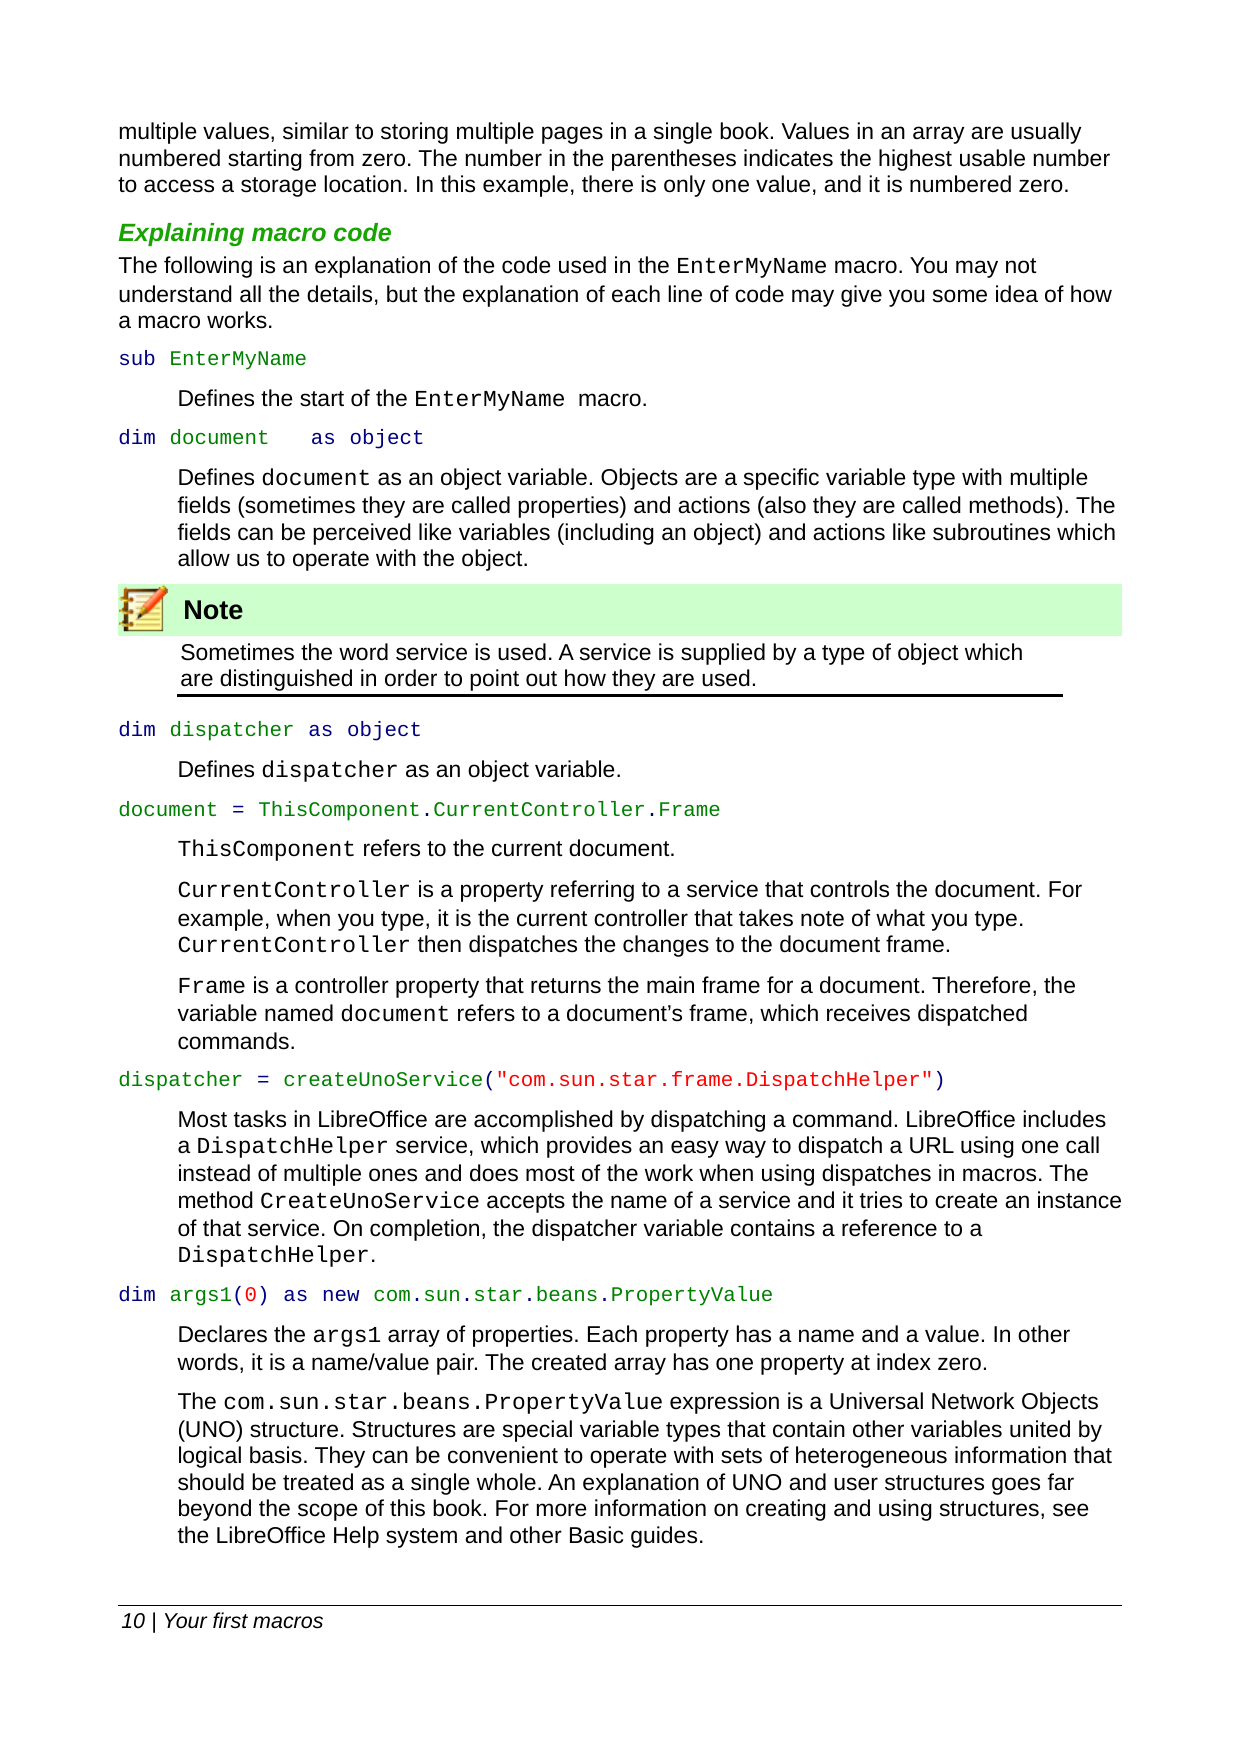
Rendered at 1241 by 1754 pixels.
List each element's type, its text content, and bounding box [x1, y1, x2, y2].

picture [119, 584, 170, 635]
subtitle Note [118, 584, 1122, 636]
text Defines document as an object variable. Objects are a specific variable type with multiple fields (sometimes they are called properties) and actions (also they are called methods). The fields can be perceived like variables (including an object) and actions like subroutines which allow us to operate with the object. [177, 464, 1122, 571]
text dim document as object [118, 425, 1122, 451]
text sub EnterMyName [118, 346, 1122, 372]
text ThisComponent refers to the current document. [177, 835, 1122, 864]
text Most tasks in LibreOffice are accomplished by dispatching a command. LibreOffice includes a DispatchHelper service, which provides an easy way to dispatch a URL using one call instead of multiple ones and does most of the work when using dispatches in macros. The method CreateUnoService accepts the name of a service and it tries to create an instance of that service. On completion, the dispatcher variable contains a reference to a DispatchHelper. [177, 1106, 1122, 1270]
text multiple values, similar to storing multiple pages in a single book. Values in an array are usually numbered starting from zero. The number in the parentheses indicates the highest usable number to access a storage location. In this example, there is only one value, and it is numbered zero. [118, 118, 1122, 197]
text dim dispatcher as object [118, 718, 1122, 743]
text CurrentController is a property referring to a service that controls the document. For example, when you type, it is the current controller that takes note of what you type. CurrentController then dispatches the changes to the document frame. [177, 876, 1122, 959]
text Declares the args1 array of properties. Each property has a name and a value. In other words, it is a name/value pair. The created array has one property at index zero. [177, 1321, 1122, 1375]
text Defines dispatcher as an object variable. [177, 756, 1122, 784]
text The com.sun.star.beans.PropertyValue expression is a Universal Network Objects (UNO) structure. Structures are special variable types that contain other variables united by logical basis. They can be convenient to operate with sets of heterogeneous information that should be treated as a single whole. An explanation of UNO and user structures goes far beyond the scope of this book. For more information on creating and using structures, see the LibreOffice Help system and other Basic guides. [177, 1388, 1122, 1548]
text document = ThisComponent.CurrentController.Frame [118, 797, 1122, 823]
text Frame is a controller property that returns the main frame for a document. Therefore, the variable named document refers to a document’s frame, which receives dispatched commands. [177, 972, 1122, 1055]
text Sometimes the word service is used. A service is supplied by a type of object which are distinguished in order to point out how they are used. [177, 636, 1063, 694]
subtitle Explaining macro code [118, 218, 1122, 247]
text dispatcher = createUnoService("com.sun.star.frame.DispatchHelper") [118, 1067, 1122, 1093]
text dim args1(0) as new com.sun.star.beans.PropertyValue [118, 1282, 1122, 1308]
text The following is an explanation of the code used in the EnterMyName macro. You may not understand all the details, but the explanation of each line of code may give you some idea of how a macro works. [118, 252, 1122, 333]
text Defines the start of the EnterMyName macro. [177, 384, 1122, 413]
